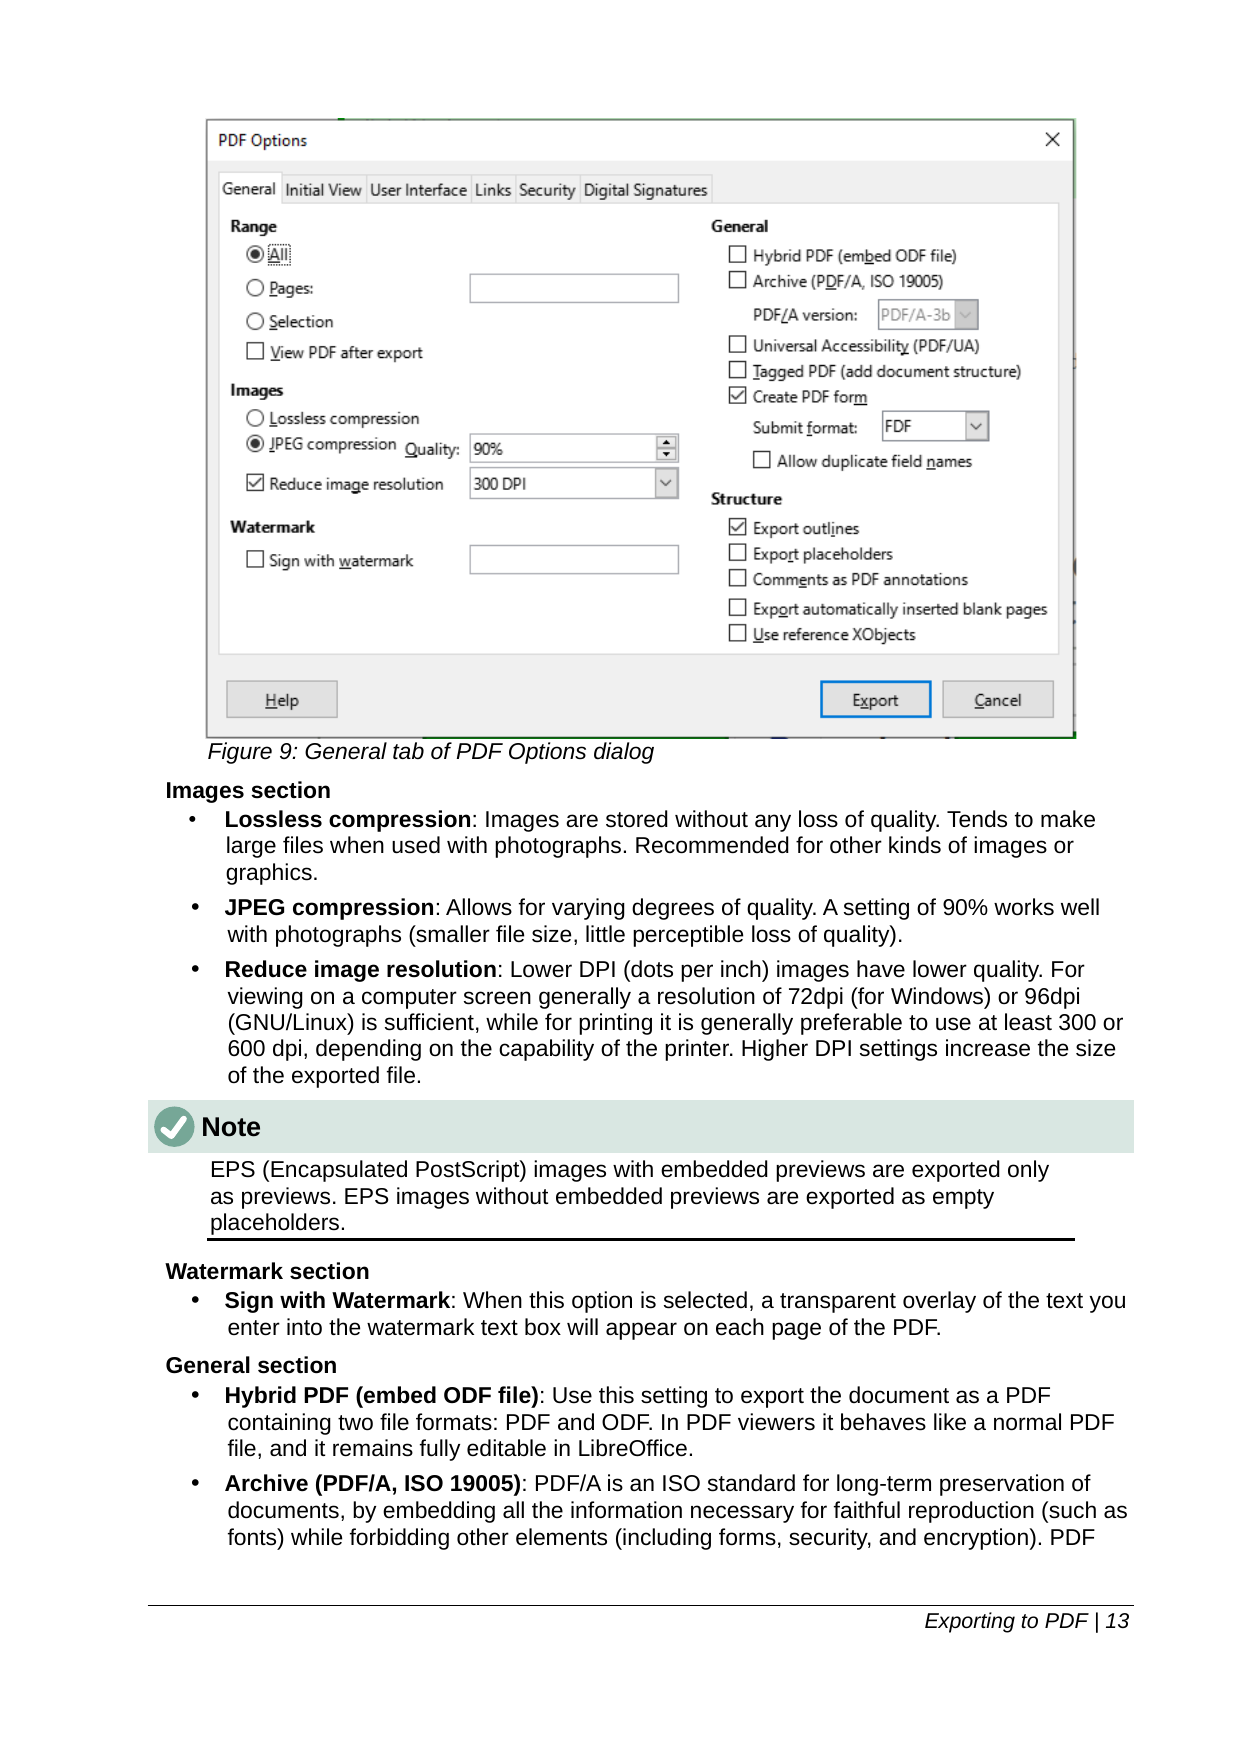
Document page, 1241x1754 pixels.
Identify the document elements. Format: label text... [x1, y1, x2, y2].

text General section [165, 1352, 1134, 1379]
list Lossless compression: Images are stored without any loss of quality. Tends to make large files when used with photographs. Recommended for other kinds of images or graphics. [185, 803, 1134, 885]
subtitle Note [148, 1100, 1134, 1153]
text Images section [165, 777, 1134, 803]
text EPS (Encapsulated PostScript) images with embedded previews are exported only as previews. EPS images without embedded previews are exported as empty placeholders. [207, 1153, 1075, 1238]
list Archive (PDF/A, ISO 19005): PDF/A is an ISO standard for long-term preservation of documents, by embedding all the information necessary for faithful reproduction (such as fonts) while forbidding other elements (including forms, security, and encryption). PDF [185, 1467, 1134, 1553]
list Reduce image resolution: Lower DPI (dots per inch) images have lower quality. For viewing on a computer screen generally a resolution of 72dpi (for Windows) or 96dpi (GNU/Linux) is sufficient, while for printing it is generally preferable to use at least 300 or 600 dpi, depending on the capability of the printer. Higher DPI settings increase the size of the exported file. [185, 953, 1134, 1091]
list Sign with Watermark: When this option is selected, a transparent overlay of the text you enter into the watermark text box will appear on each page of the PDF. [185, 1284, 1134, 1344]
picture [205, 118, 1077, 739]
list Hybrid PDF (embed ODF file): Use this setting to export the document as a PDF containing two file formats: PDF and ODF. In PDF viewers it behaves like a normal PDF file, and it remains fully editable in LibreOffice. [185, 1379, 1134, 1461]
text Watermark section [165, 1258, 1134, 1284]
text Figure 9: General tab of PDF Options dialog [207, 739, 1074, 764]
list JPEG compression: Allows for varying degrees of quality. A setting of 90% works well with photographs (smaller file size, little perceptible loss of quality). [185, 891, 1134, 947]
